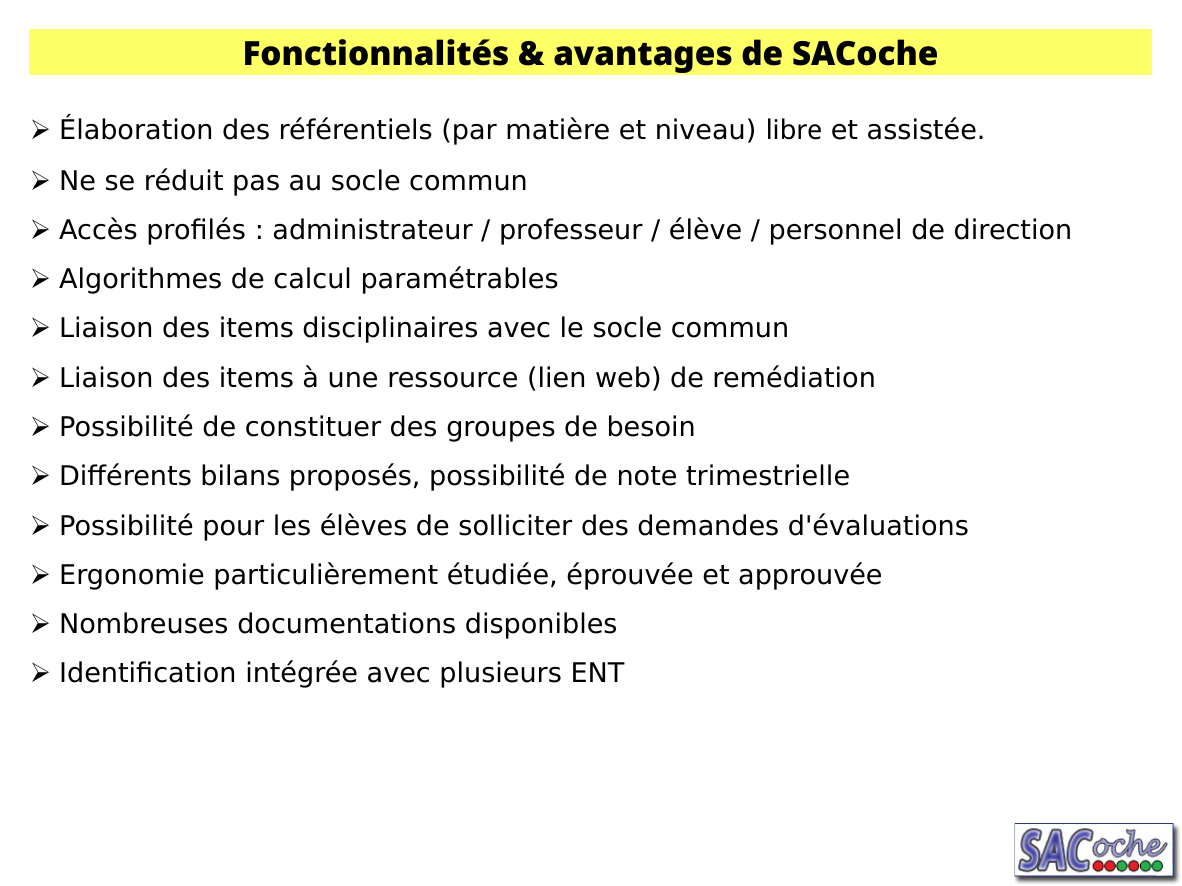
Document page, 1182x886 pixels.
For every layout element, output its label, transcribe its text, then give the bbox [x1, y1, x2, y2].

text Fonctionnalités & avantages de SACoche [29, 29, 1152, 75]
list Liaison des items disciplinaires avec le socle commun [29, 313, 1152, 344]
list Différents bilans proposés, possibilité de note trimestrielle [29, 461, 1152, 492]
list Possibilité de constituer des groupes de besoin [29, 411, 1152, 443]
list Nombreuses documentations disponibles [29, 608, 1152, 640]
list Ergonomie particulièrement étudiée, éprouvée et approuvée [29, 559, 1152, 591]
list Accès profilés : administrateur / professeur / élève / personnel de direction [29, 214, 1152, 246]
list Algorithmes de calcul paramétrables [29, 263, 1152, 295]
list Liaison des items à une ressource (lien web) de remédiation [29, 362, 1152, 393]
picture [1014, 823, 1182, 886]
list Ne se réduit pas au socle commun [29, 165, 1152, 196]
list Identification intégrée avec plusieurs ENT [29, 658, 1152, 689]
list Possibilité pour les élèves de solliciter des demandes d'évaluations [29, 510, 1152, 541]
list Élaboration des référentiels (par matière et niveau) libre et assistée. [29, 110, 1152, 147]
